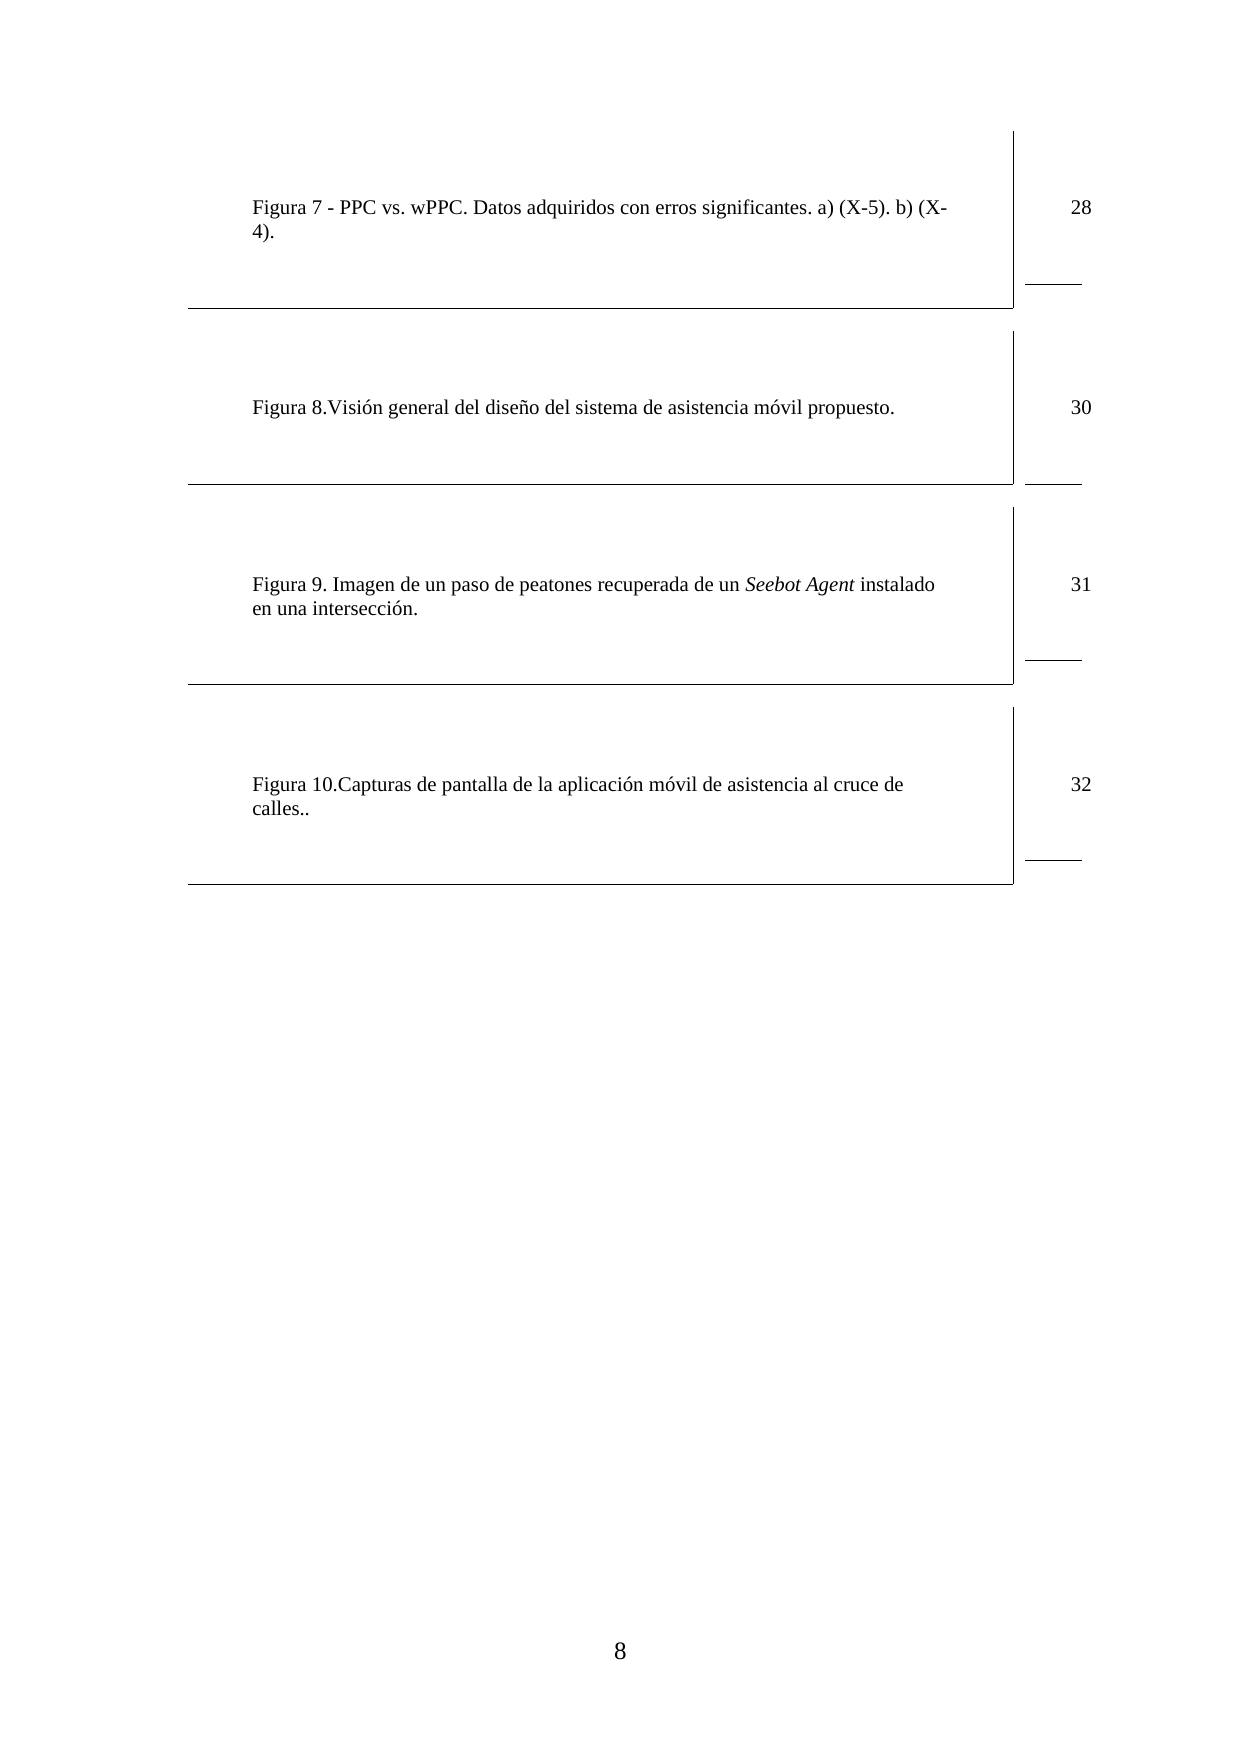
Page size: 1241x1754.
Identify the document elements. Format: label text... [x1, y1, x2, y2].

table_cell 31 [1025, 661, 1082, 694]
table_cell 32 [1025, 861, 1082, 895]
table_cell Figura 7 - PPC vs. wPPC. Datos adquiridos con erros significantes. a) (X-5). b) (X-4). [178, 120, 1023, 318]
table_cell 31 [1025, 496, 1082, 660]
table_cell 30 [1025, 320, 1082, 484]
table_cell Figura 9. Imagen de un paso de peatones recuperada de un Seebot Agent instalado en una intersección. [178, 496, 1023, 694]
table_cell 32 [1025, 697, 1082, 860]
table_cell 28 [1025, 120, 1082, 284]
table_cell 30 [1025, 485, 1082, 494]
table_cell Figura 10.Capturas de pantalla de la aplicación móvil de asistencia al cruce de calles.. [178, 697, 1023, 895]
table_cell 28 [1025, 285, 1082, 318]
table_cell Figura 8.Visión general del diseño del sistema de asistencia móvil propuesto. [178, 320, 1023, 494]
